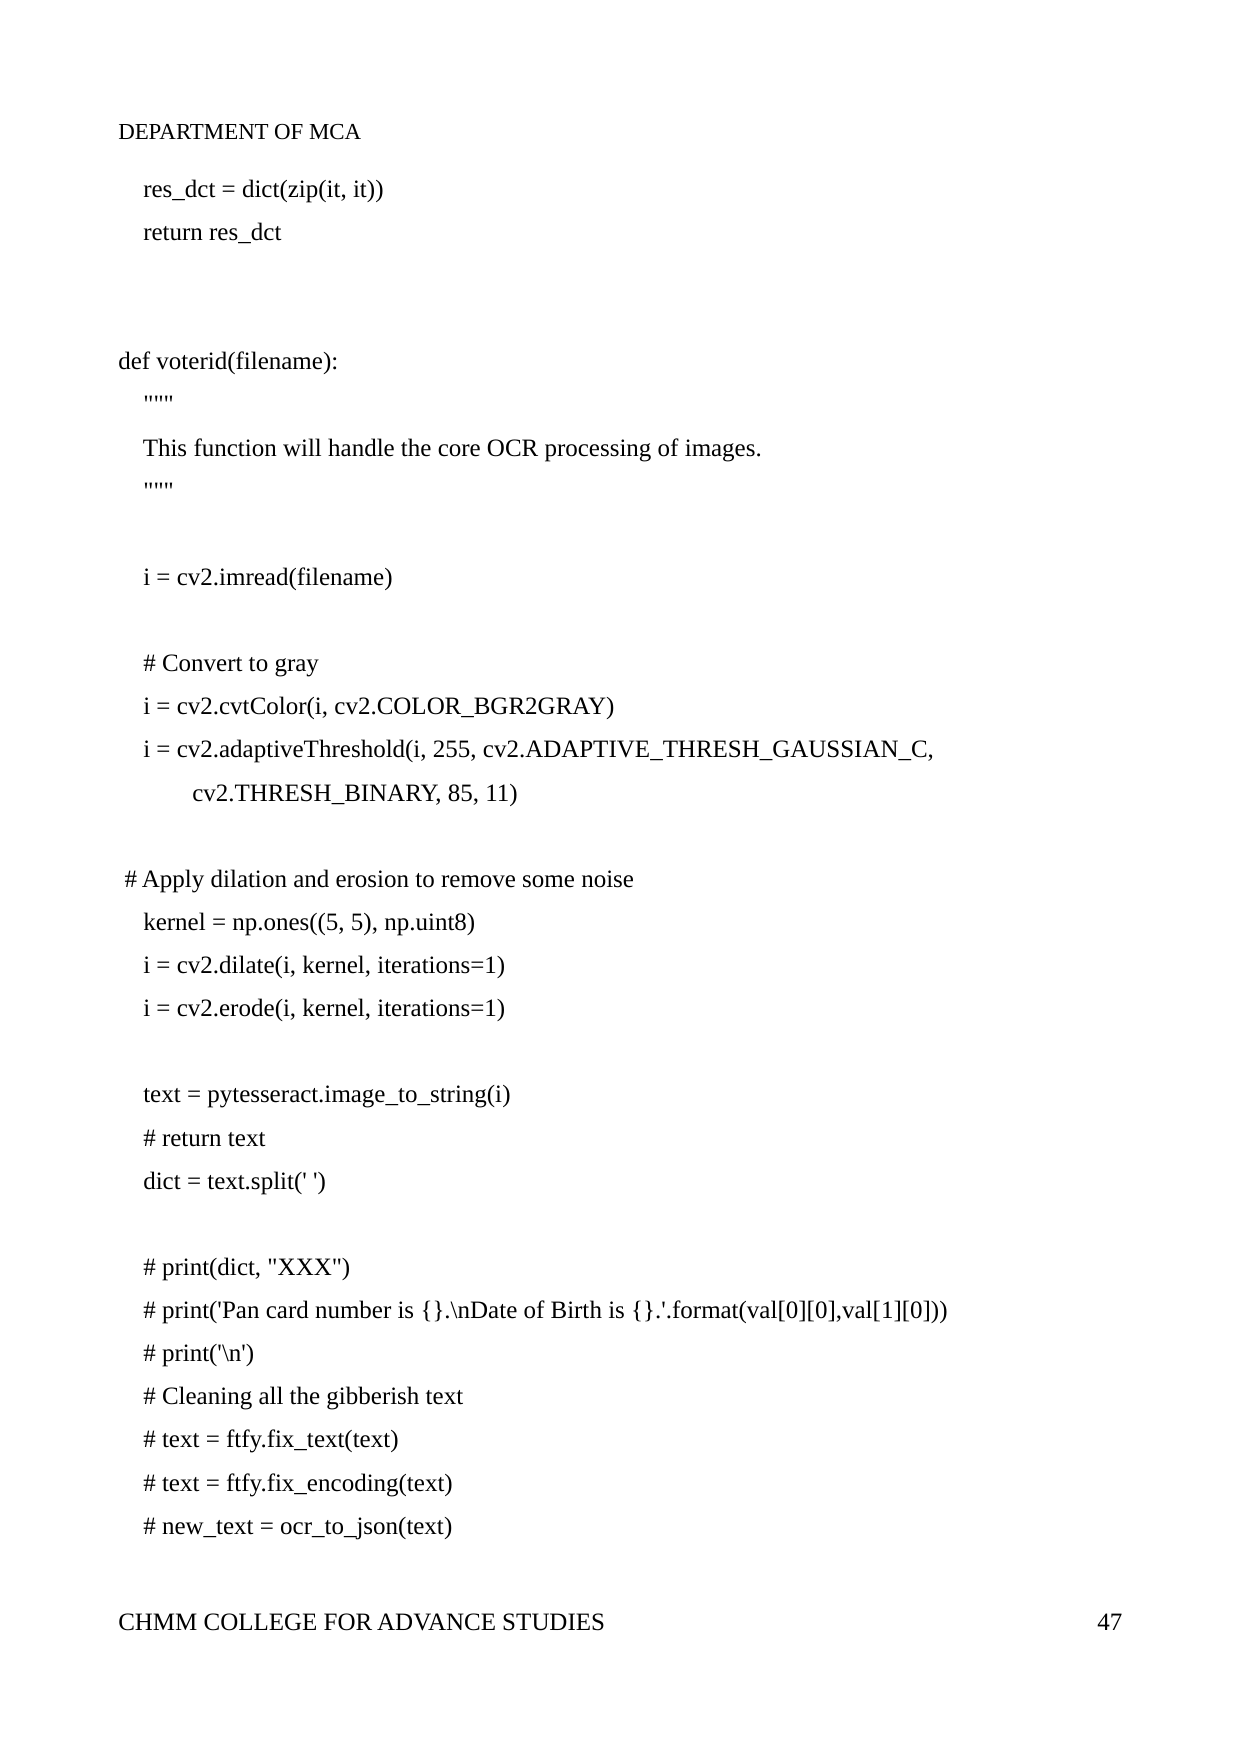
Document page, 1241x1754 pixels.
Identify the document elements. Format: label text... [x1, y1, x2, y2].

text dict = text.split(' ') [118, 1166, 1122, 1194]
text i = cv2.imread(filename) [118, 562, 1122, 591]
text return res_dct [118, 217, 1122, 246]
text # print(dict, "XXX") [118, 1252, 1122, 1281]
text i = cv2.adaptiveThreshold(i, 255, cv2.ADAPTIVE_THRESH_GAUSSIAN_C, cv2.THRESH_BINARY, 85, 11) [118, 734, 1122, 806]
text This function will handle the core OCR processing of images. [118, 433, 1122, 461]
text # text = ftfy.fix_text(text) [118, 1424, 1122, 1453]
text def voterid(filename): [118, 346, 1122, 375]
text # Apply dilation and erosion to remove some noise [118, 864, 1122, 893]
text # text = ftfy.fix_encoding(text) [118, 1468, 1122, 1496]
text i = cv2.cvtColor(i, cv2.COLOR_BGR2GRAY) [118, 691, 1122, 720]
text kernel = np.ones((5, 5), np.uint8) [118, 907, 1122, 936]
text # new_text = ocr_to_json(text) [118, 1511, 1122, 1539]
text text = pytesseract.image_to_string(i) [118, 1079, 1122, 1108]
text # print('\n') [118, 1338, 1122, 1367]
text i = cv2.erode(i, kernel, iterations=1) [118, 993, 1122, 1022]
text res_dct = dict(zip(it, it)) [118, 174, 1122, 203]
text i = cv2.dilate(i, kernel, iterations=1) [118, 950, 1122, 979]
text """ [118, 476, 1122, 504]
text # Convert to gray [118, 648, 1122, 677]
text # print('Pan card number is {}.\nDate of Birth is {}.'.format(val[0][0],val[1][0])) [118, 1295, 1122, 1324]
text # Cleaning all the gibberish text [118, 1381, 1122, 1410]
text """ [118, 389, 1122, 418]
text # return text [118, 1123, 1122, 1151]
